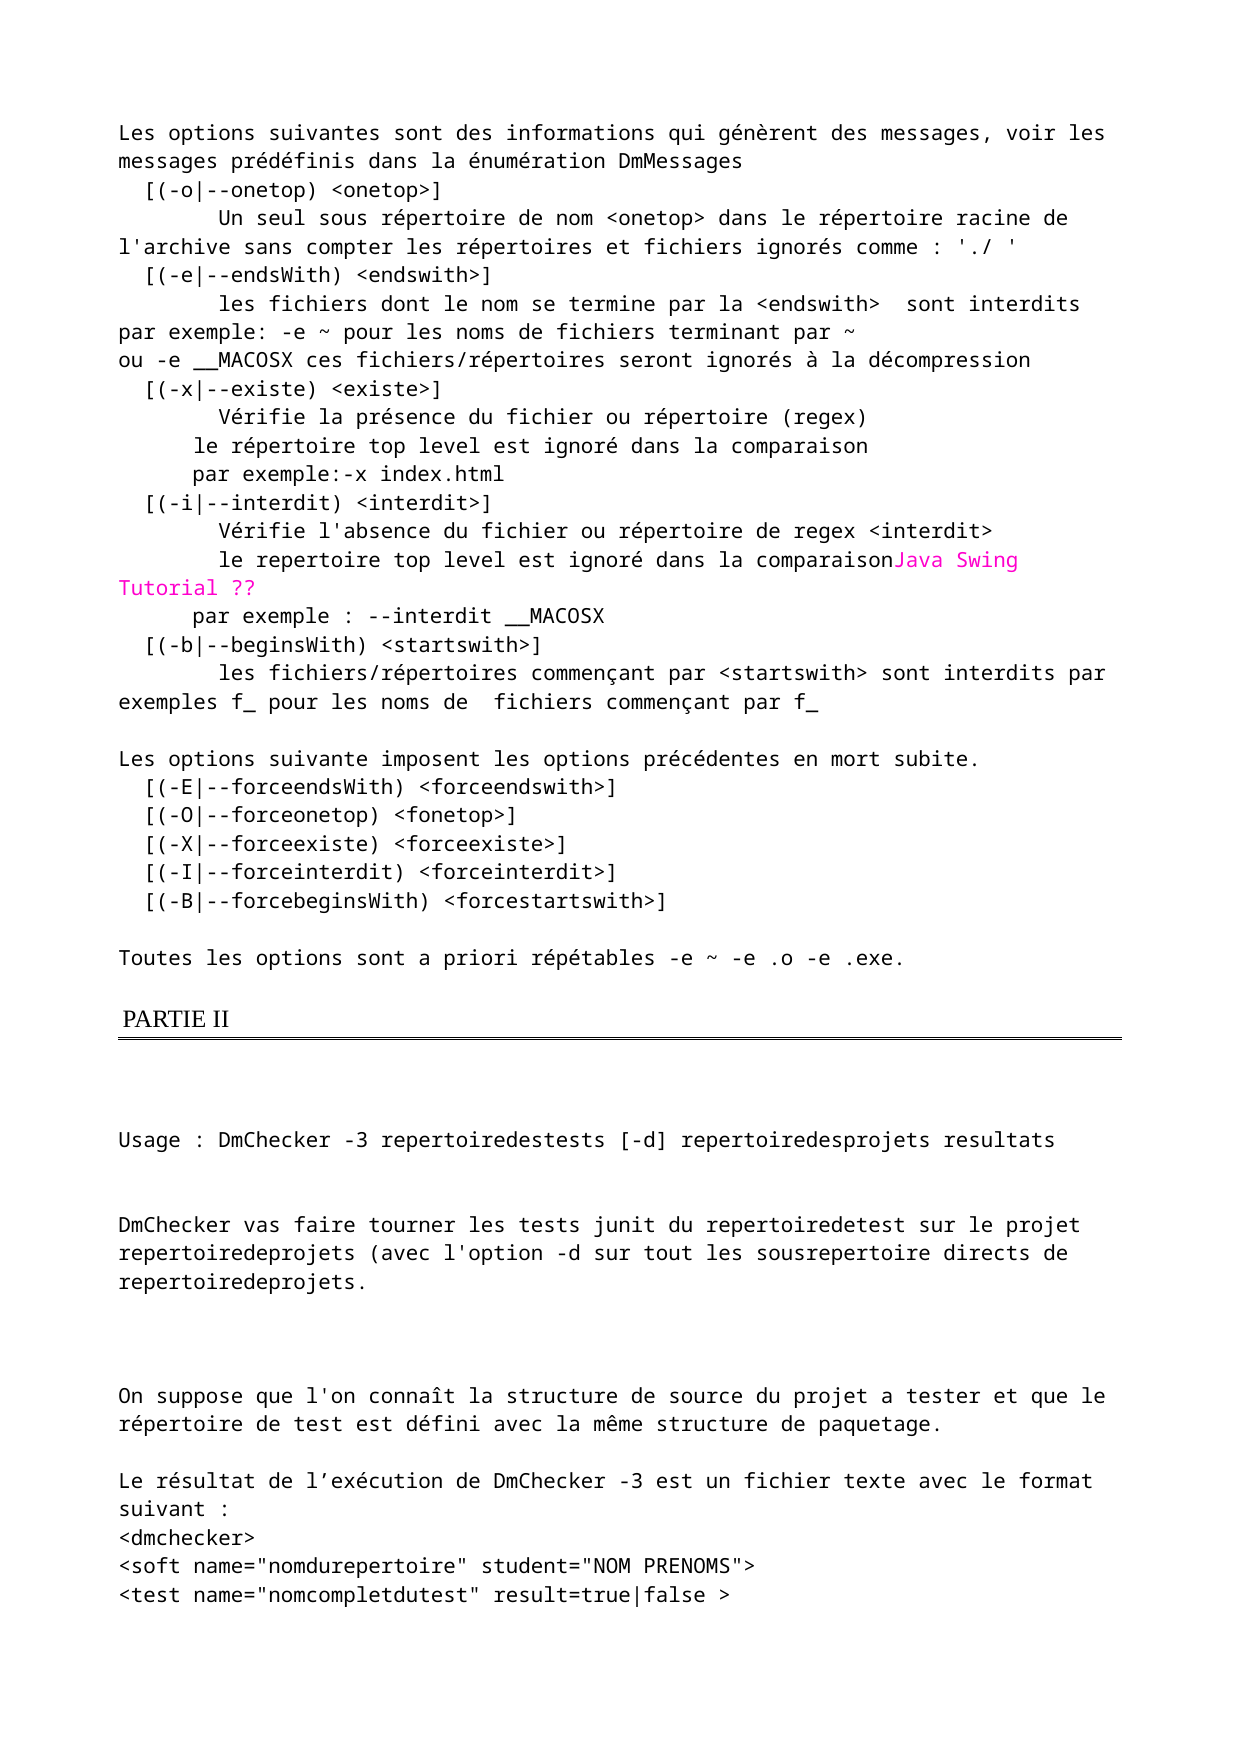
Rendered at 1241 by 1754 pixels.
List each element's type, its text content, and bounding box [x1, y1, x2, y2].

text [(-E|--forceendsWith) <forceendswith>] [118, 772, 1122, 801]
text [(-O|--forceonetop) <fonetop>] [118, 801, 1122, 829]
text Un seul sous répertoire de nom <onetop> dans le répertoire racine de l'archive sans compter les répertoires et fichiers ignorés comme : './ ' [118, 203, 1122, 260]
text DmChecker vas faire tourner les tests junit du repertoiredetest sur le projet repertoiredeprojets (avec l'option -d sur tout les sousrepertoire directs de repertoiredeprojets. [118, 1210, 1122, 1295]
text [(-o|--onetop) <onetop>] [118, 175, 1122, 203]
text <soft name="nomdurepertoire" student="NOM PRENOMS"> [118, 1551, 1122, 1580]
text [(-B|--forcebeginsWith) <forcestartswith>] [118, 886, 1122, 914]
text Les options suivante imposent les options précédentes en mort subite. [118, 744, 1122, 772]
text le répertoire top level est ignoré dans la comparaison par exemple:-x index.html [118, 431, 1122, 488]
text Usage : DmChecker -3 repertoiredestests [-d] repertoiredesprojets resultats [118, 1125, 1122, 1153]
text On suppose que l'on connaît la structure de source du projet a tester et que le répertoire de test est défini avec la même structure de paquetage. [118, 1381, 1122, 1438]
text Le résultat de l’exécution de DmChecker -3 est un fichier texte avec le format suivant : [118, 1466, 1122, 1523]
text [(-i|--interdit) <interdit>] [118, 488, 1122, 516]
text Vérifie l'absence du fichier ou répertoire de regex <interdit> [118, 516, 1122, 545]
text <test name="nomcompletdutest" result=true|false > [118, 1580, 1122, 1608]
text [(-b|--beginsWith) <startswith>] [118, 630, 1122, 658]
text PARTIE II [118, 1000, 1122, 1037]
text [(-e|--endsWith) <endswith>] [118, 260, 1122, 289]
text [(-X|--forceexiste) <forceexiste>] [118, 829, 1122, 857]
text [(-I|--forceinterdit) <forceinterdit>] [118, 857, 1122, 886]
text Les options suivantes sont des informations qui génèrent des messages, voir les messages prédéfinis dans la énumération DmMessages [118, 118, 1122, 175]
text les fichiers/répertoires commençant par <startswith> sont interdits par exemples f_ pour les noms de fichiers commençant par f_ [118, 658, 1122, 715]
text ou -e __MACOSX ces fichiers/répertoires seront ignorés à la décompression [118, 346, 1122, 374]
text par exemple : --interdit __MACOSX [118, 602, 1122, 630]
text Toutes les options sont a priori répétables -e ~ -e .o -e .exe. [118, 943, 1122, 971]
text [(-x|--existe) <existe>] [118, 374, 1122, 402]
text le repertoire top level est ignoré dans la comparaisonJava Swing Tutorial ?? [118, 545, 1122, 602]
text Vérifie la présence du fichier ou répertoire (regex) [118, 402, 1122, 431]
text <dmchecker> [118, 1523, 1122, 1551]
text les fichiers dont le nom se termine par la <endswith> sont interdits par exemple: -e ~ pour les noms de fichiers terminant par ~ [118, 289, 1122, 346]
